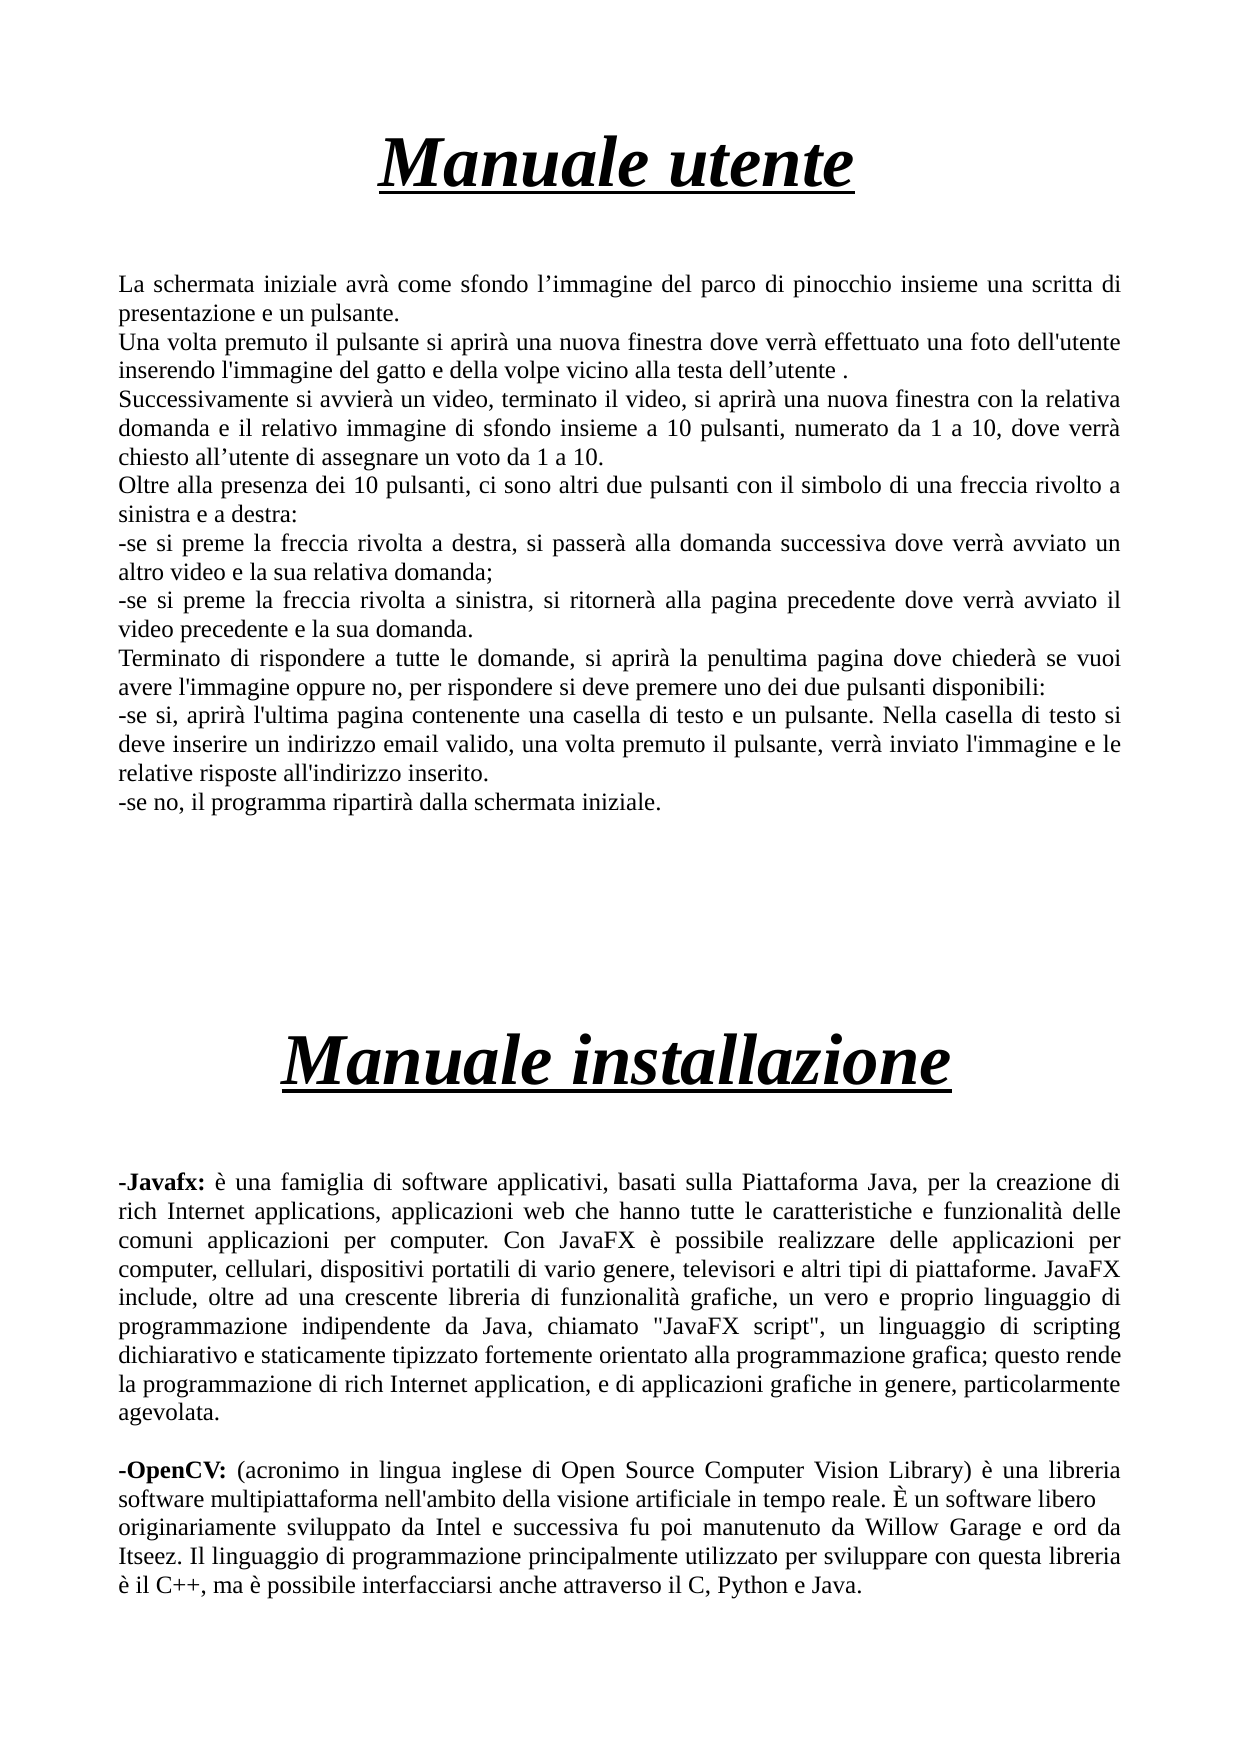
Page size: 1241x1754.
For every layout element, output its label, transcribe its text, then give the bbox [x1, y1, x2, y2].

text Oltre alla presenza dei 10 pulsanti, ci sono altri due pulsanti con il simbolo di una freccia rivolto a sinistra e a destra: [118, 470, 1122, 528]
text originariamente sviluppato da Intel e successiva fu poi manutenuto da Willow Garage e ord da Itseez. Il linguaggio di programmazione principalmente utilizzato per sviluppare con questa libreria è il C++, ma è possibile interfacciarsi anche attraverso il C, Python e Java. [118, 1512, 1122, 1599]
text -se si preme la freccia rivolta a sinistra, si ritornerà alla pagina precedente dove verrà avviato il video precedente e la sua domanda. [118, 585, 1122, 643]
text -Javafx: è una famiglia di software applicativi, basati sulla Piattaforma Java, per la creazione di rich Internet applications, applicazioni web che hanno tutte le caratteristiche e funzionalità delle comuni applicazioni per computer. Con JavaFX è possibile realizzare delle applicazioni per computer, cellulari, dispositivi portatili di vario genere, televisori e altri tipi di piattaforme. JavaFX include, oltre ad una crescente libreria di funzionalità grafiche, un vero e proprio linguaggio di programmazione indipendente da Java, chiamato "JavaFX script", un linguaggio di scripting dichiarativo e staticamente tipizzato fortemente orientato alla programmazione grafica; questo rende la programmazione di rich Internet application, e di applicazioni grafiche in genere, particolarmente agevolata. [118, 1167, 1122, 1426]
text -se si preme la freccia rivolta a destra, si passerà alla domanda successiva dove verrà avviato un altro video e la sua relativa domanda; [118, 528, 1122, 585]
text Manuale installazione [118, 1017, 1122, 1100]
text -OpenCV: (acronimo in lingua inglese di Open Source Computer Vision Library) è una libreria software multipiattaforma nell'ambito della visione artificiale in tempo reale. È un software libero [118, 1455, 1122, 1512]
text Manuale utente [118, 118, 1122, 202]
text Successivamente si avvierà un video, terminato il video, si aprirà una nuova finestra con la relativa domanda e il relativo immagine di sfondo insieme a 10 pulsanti, numerato da 1 a 10, dove verrà chiesto all’utente di assegnare un voto da 1 a 10. [118, 384, 1122, 470]
text La schermata iniziale avrà come sfondo l’immagine del parco di pinocchio insieme una scritta di presentazione e un pulsante. [118, 269, 1122, 327]
text -se si, aprirà l'ultima pagina contenente una casella di testo e un pulsante. Nella casella di testo si deve inserire un indirizzo email valido, una volta premuto il pulsante, verrà inviato l'immagine e le relative risposte all'indirizzo inserito. [118, 700, 1122, 787]
text -se no, il programma ripartirà dalla schermata iniziale. [118, 787, 1122, 815]
text Una volta premuto il pulsante si aprirà una nuova finestra dove verrà effettuato una foto dell'utente inserendo l'immagine del gatto e della volpe vicino alla testa dell’utente . [118, 327, 1122, 384]
text Terminato di rispondere a tutte le domande, si aprirà la penultima pagina dove chiederà se vuoi avere l'immagine oppure no, per rispondere si deve premere uno dei due pulsanti disponibili: [118, 643, 1122, 700]
